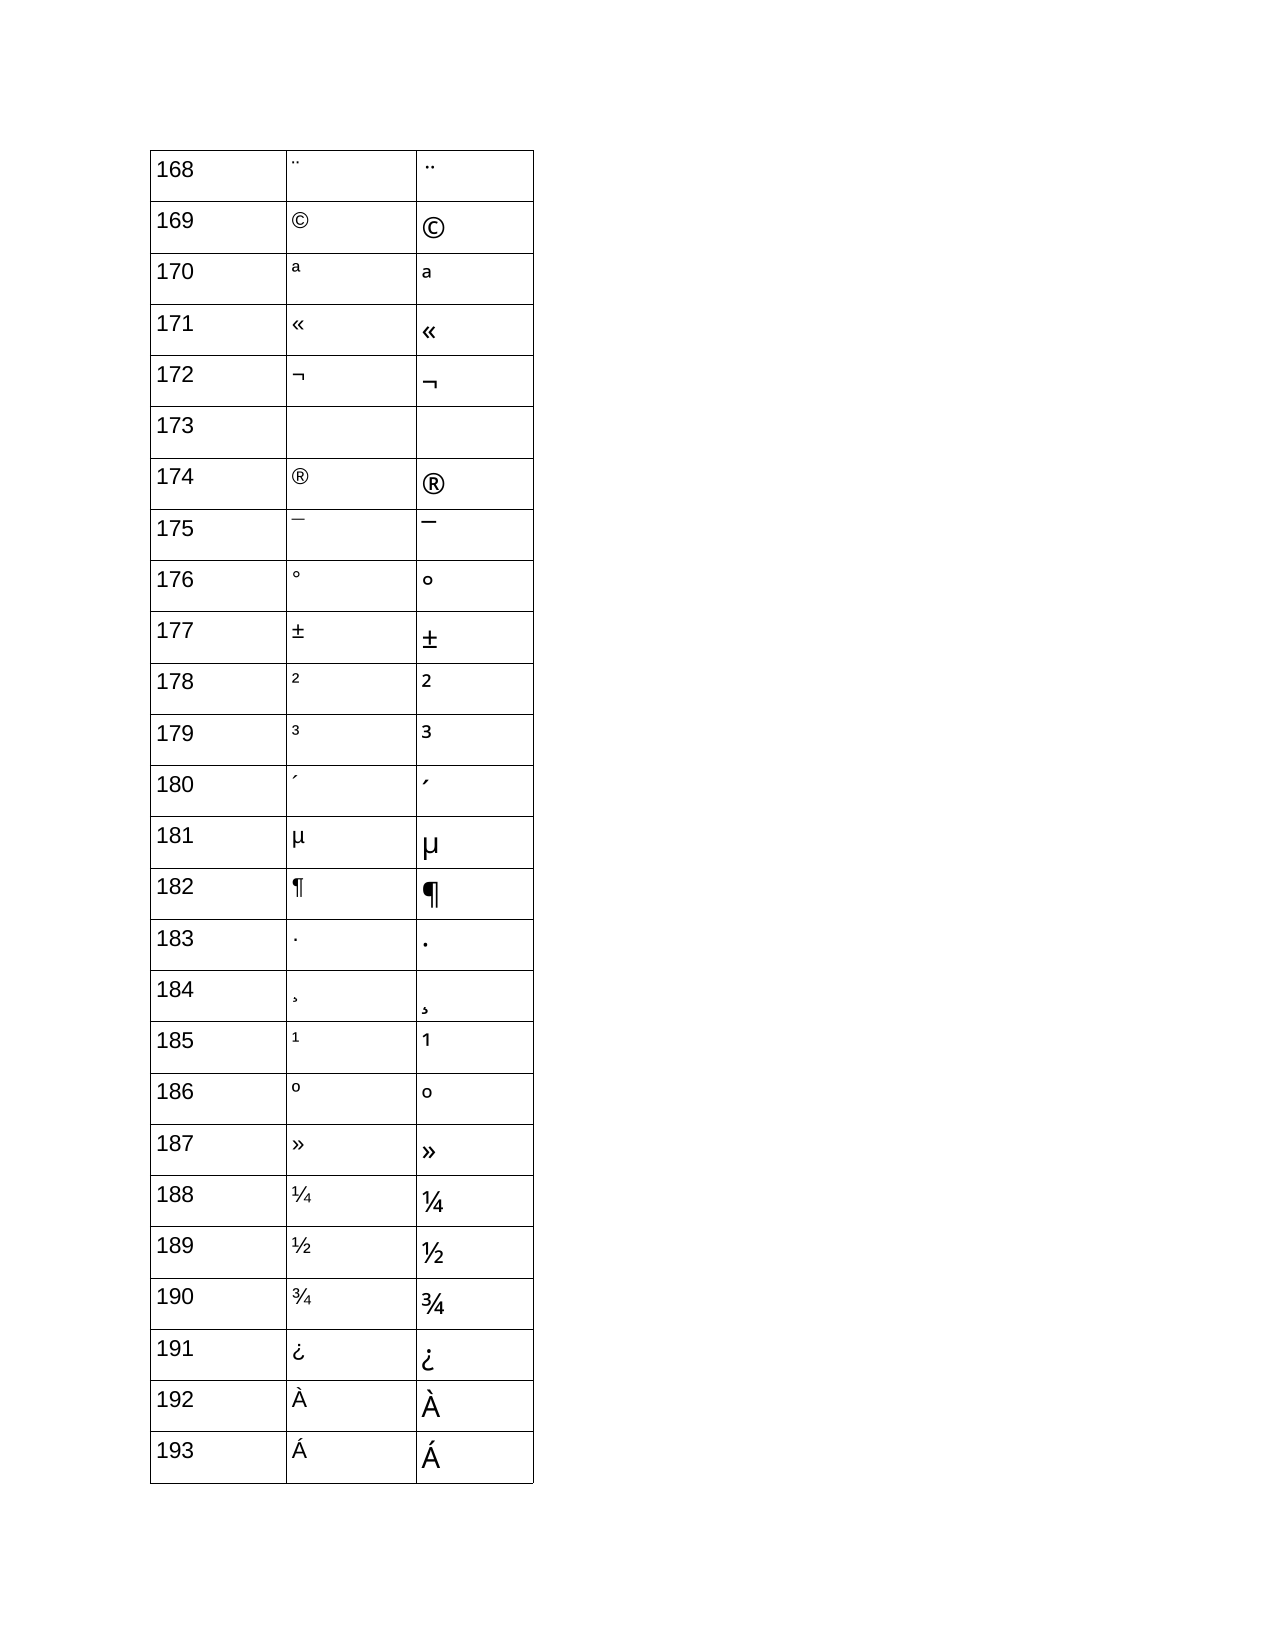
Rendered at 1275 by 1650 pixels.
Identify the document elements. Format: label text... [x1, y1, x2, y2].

table_cell 172 [151, 356, 286, 406]
table_cell ­ [287, 407, 416, 457]
table_cell © [287, 202, 416, 252]
table_cell · [287, 920, 416, 970]
table_cell ¸ [287, 971, 416, 1021]
table_cell ¬ [287, 356, 416, 406]
table_cell ¶ [417, 869, 533, 919]
table_cell ¬ [417, 356, 533, 406]
table_cell 173 [151, 407, 286, 457]
table_cell ± [287, 612, 416, 662]
table_cell ¿ [287, 1330, 416, 1380]
table_cell º [417, 1074, 533, 1124]
table_cell » [417, 1125, 533, 1175]
table_cell ¶ [287, 869, 416, 919]
table_cell µ [417, 817, 533, 867]
table_cell À [417, 1381, 533, 1431]
table_cell ® [287, 459, 416, 509]
table_cell 185 [151, 1022, 286, 1072]
table_cell ¼ [287, 1176, 416, 1226]
table_cell ² [287, 664, 416, 714]
table_cell ½ [287, 1227, 416, 1277]
table_cell 192 [151, 1381, 286, 1431]
table_cell ¨ [287, 151, 416, 201]
table_cell ¯ [287, 510, 416, 560]
table_cell ¾ [417, 1279, 533, 1329]
table_cell ± [417, 612, 533, 662]
table_cell ¯ [417, 510, 533, 560]
table_cell 179 [151, 715, 286, 765]
table_cell 174 [151, 459, 286, 509]
table_cell ® [417, 459, 533, 509]
table_cell Á [287, 1432, 416, 1482]
table_cell ´ [417, 766, 533, 816]
table_cell 176 [151, 561, 286, 611]
table_cell « [417, 305, 533, 355]
table_cell ³ [287, 715, 416, 765]
table_cell 180 [151, 766, 286, 816]
table_cell ¼ [417, 1176, 533, 1226]
table_cell À [287, 1381, 416, 1431]
table_cell 191 [151, 1330, 286, 1380]
table_cell ½ [417, 1227, 533, 1277]
table_cell ° [287, 561, 416, 611]
table_cell ª [417, 254, 533, 304]
table_cell 171 [151, 305, 286, 355]
table_cell 190 [151, 1279, 286, 1329]
table_cell ­ [417, 407, 533, 457]
table_cell 169 [151, 202, 286, 252]
table_cell 168 [151, 151, 286, 201]
table_cell © [417, 202, 533, 252]
table_cell 178 [151, 664, 286, 714]
table_cell ² [417, 664, 533, 714]
table_cell µ [287, 817, 416, 867]
table_cell 182 [151, 869, 286, 919]
table_cell ¿ [417, 1330, 533, 1380]
table_cell ¾ [287, 1279, 416, 1329]
table_cell Á [417, 1432, 533, 1482]
table_cell ¨ [417, 151, 533, 201]
table_cell ° [417, 561, 533, 611]
table_cell 170 [151, 254, 286, 304]
table_cell 175 [151, 510, 286, 560]
table_cell ¹ [417, 1022, 533, 1072]
table_cell º [287, 1074, 416, 1124]
table_cell 181 [151, 817, 286, 867]
table_cell ª [287, 254, 416, 304]
table_cell ¹ [287, 1022, 416, 1072]
table_cell 183 [151, 920, 286, 970]
table_cell ¸ [417, 971, 533, 1021]
table_cell « [287, 305, 416, 355]
table_cell 188 [151, 1176, 286, 1226]
table_cell 193 [151, 1432, 286, 1482]
table_cell 187 [151, 1125, 286, 1175]
table_cell 184 [151, 971, 286, 1021]
table_cell ´ [287, 766, 416, 816]
table_cell · [417, 920, 533, 970]
table_cell 177 [151, 612, 286, 662]
table_cell ³ [417, 715, 533, 765]
table_cell » [287, 1125, 416, 1175]
table_cell 189 [151, 1227, 286, 1277]
table_cell 186 [151, 1074, 286, 1124]
